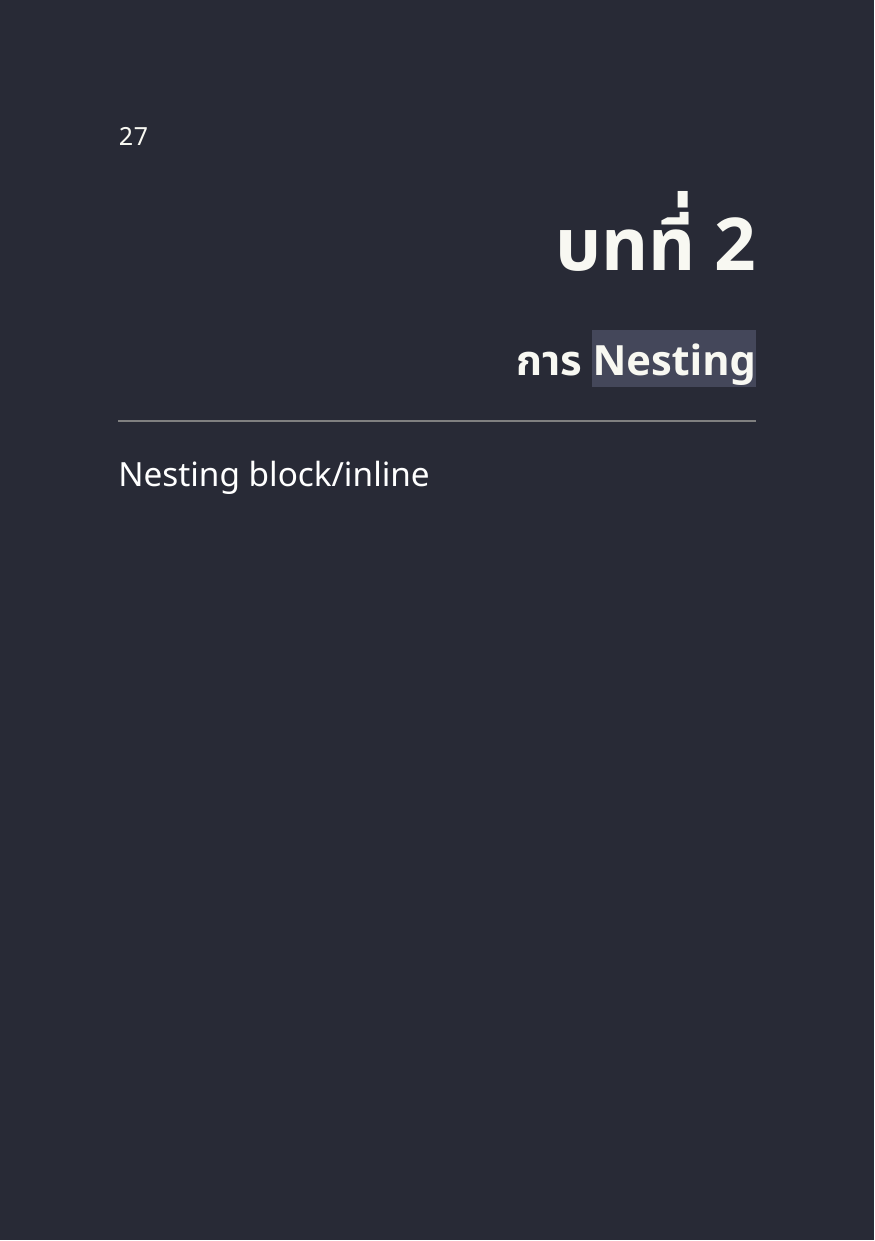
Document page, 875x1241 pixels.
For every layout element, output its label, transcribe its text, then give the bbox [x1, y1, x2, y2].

subtitle การ Nesting [118, 330, 756, 394]
text Nesting block/inline [118, 451, 756, 496]
subtitle บทที่ 2 [118, 193, 756, 304]
